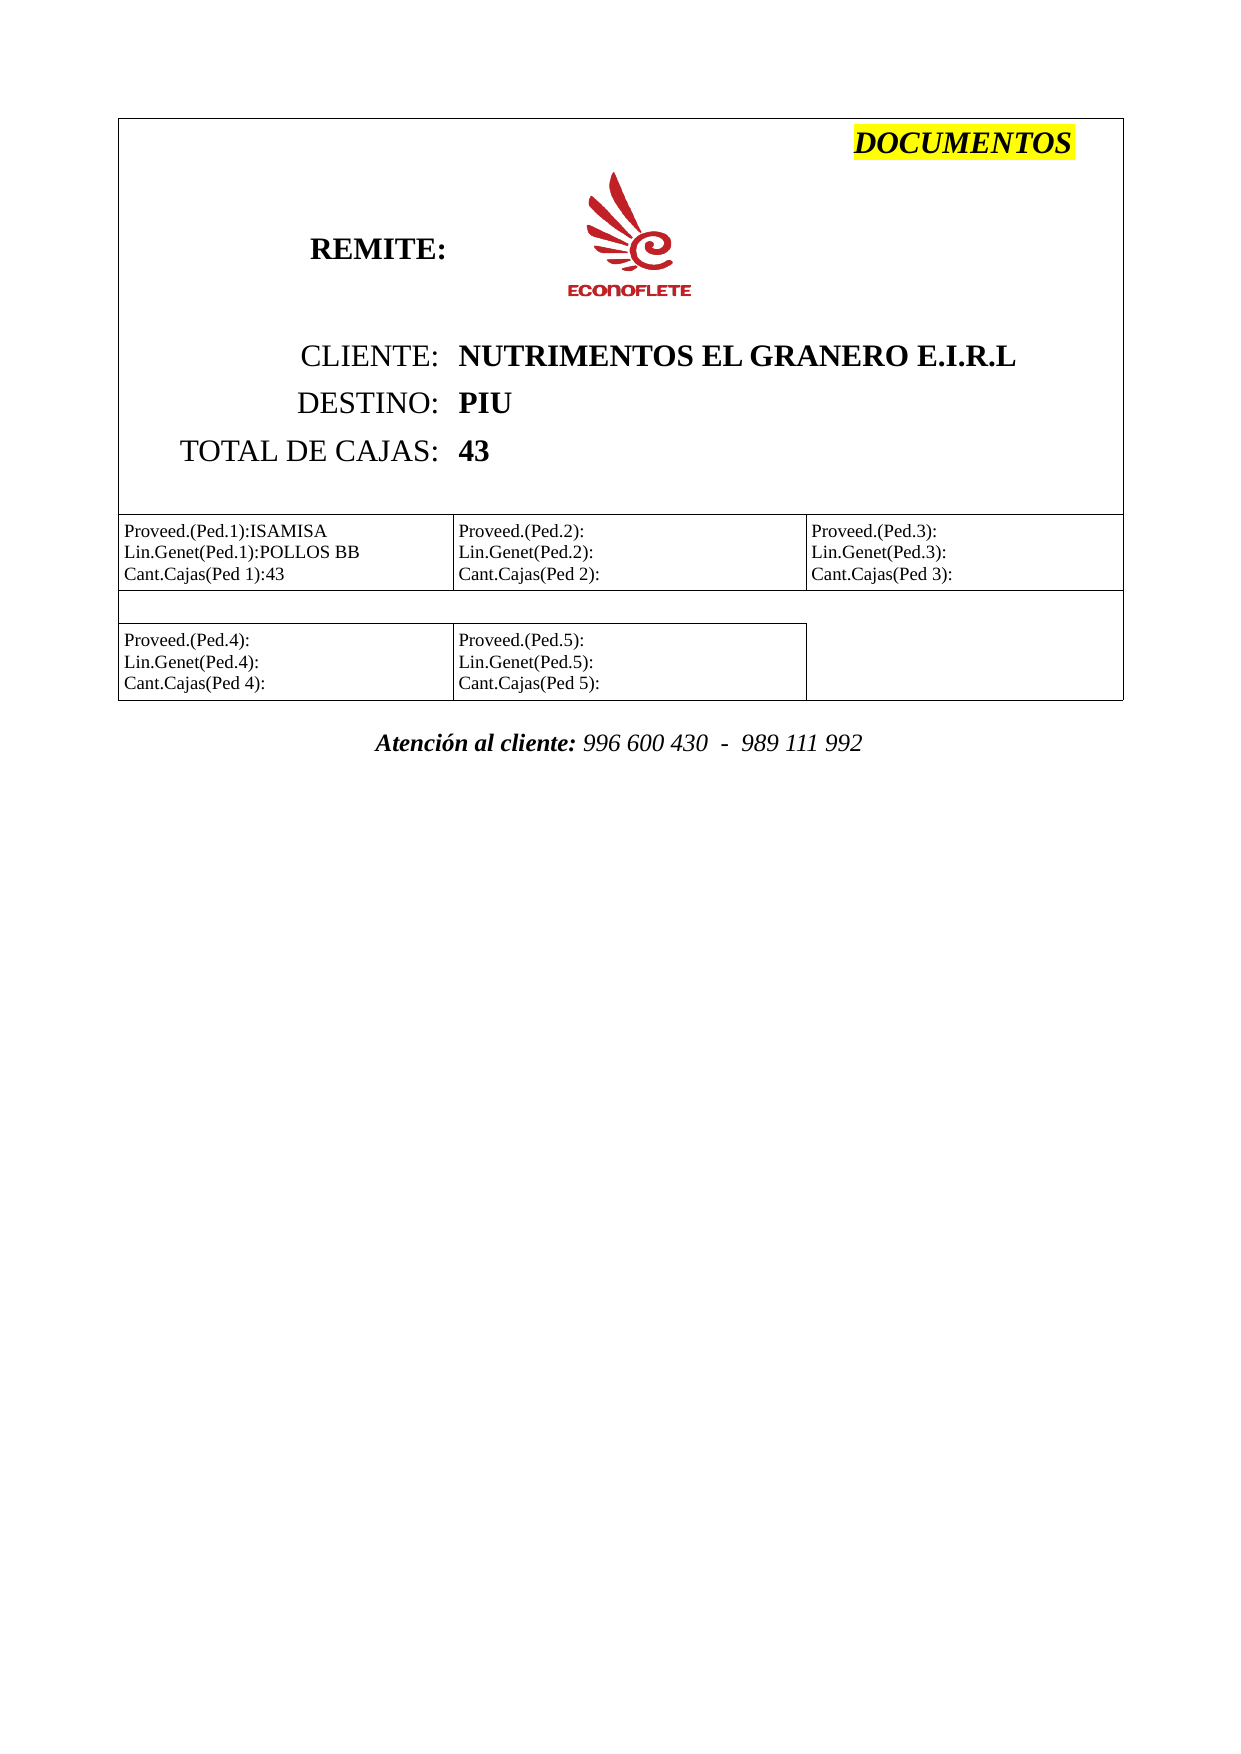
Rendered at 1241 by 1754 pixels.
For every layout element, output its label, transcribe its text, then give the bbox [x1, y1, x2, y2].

table_cell PIU [453, 379, 806, 426]
text Atención al cliente: 996 600 430 - 989 111 992 [118, 728, 1122, 757]
table_cell 43 [453, 426, 1123, 474]
table_cell CLIENTE: [119, 332, 453, 379]
table_cell NUTRIMENTOS EL GRANERO E.I.R.L [453, 332, 1123, 379]
table_header [453, 119, 806, 166]
table_cell Proveed.(Ped.5): Lin.Genet(Ped.5): Cant.Cajas(Ped 5): [454, 624, 806, 699]
table_cell DESTINO: [119, 379, 453, 426]
table_cell [119, 474, 453, 514]
picture [552, 171, 707, 297]
table_cell Proveed.(Ped.2): Lin.Genet(Ped.2): Cant.Cajas(Ped 2): [454, 515, 806, 590]
table_header [119, 119, 453, 166]
table_cell Proveed.(Ped.1):ISAMISA Lin.Genet(Ped.1):POLLOS BB Cant.Cajas(Ped 1):43 [119, 515, 453, 590]
table_cell [807, 623, 1123, 699]
table_cell [453, 591, 806, 623]
table_cell Proveed.(Ped.3): Lin.Genet(Ped.3): Cant.Cajas(Ped 3): [807, 515, 1123, 590]
table_cell REMITE: [119, 166, 453, 332]
table_cell [453, 474, 806, 514]
table_cell [119, 591, 453, 623]
table_cell Proveed.(Ped.4): Lin.Genet(Ped.4): Cant.Cajas(Ped 4): [119, 624, 453, 699]
table_header DOCUMENTOS [806, 119, 1123, 166]
table_cell [806, 474, 1123, 514]
table_cell [453, 166, 806, 332]
table_cell [806, 379, 1123, 426]
table_cell [806, 591, 1123, 623]
table_cell [806, 166, 1123, 332]
table_cell TOTAL DE CAJAS: [119, 426, 453, 474]
